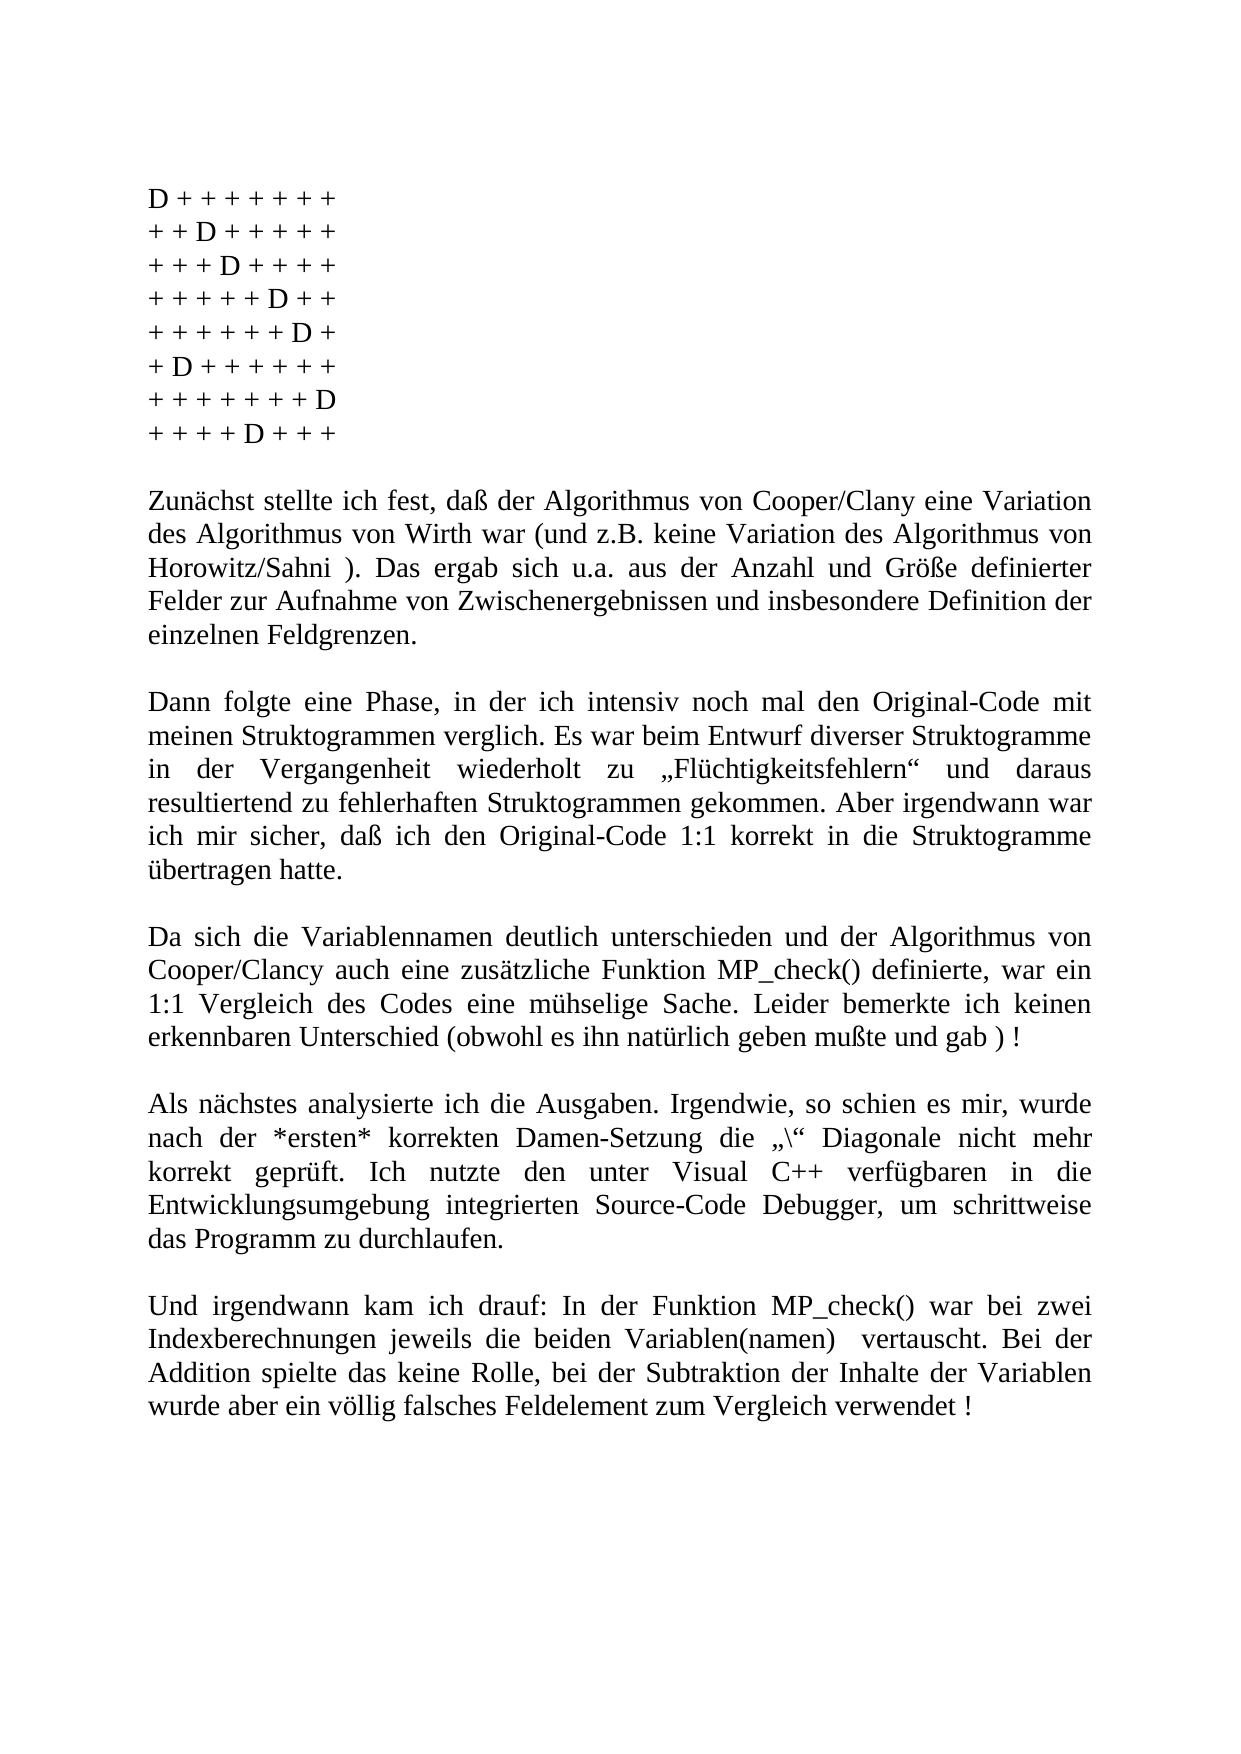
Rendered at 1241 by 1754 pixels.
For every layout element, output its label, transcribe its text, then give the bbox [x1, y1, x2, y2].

text + + + + + + + D [148, 382, 1093, 416]
text Und irgendwann kam ich drauf: In der Funktion MP_check() war bei zwei Indexberechnungen jeweils die beiden Variablen(namen) vertauscht. Bei der Addition spielte das keine Rolle, bei der Subtraktion der Inhalte der Variablen wurde aber ein völlig falsches Feldelement zum Vergleich verwendet ! [148, 1288, 1093, 1422]
text Zunächst stellte ich fest, daß der Algorithmus von Cooper/Clany eine Variation des Algorithmus von Wirth war (und z.B. keine Variation des Algorithmus von Horowitz/Sahni ). Das ergab sich u.a. aus der Anzahl und Größe definierter Felder zur Aufnahme von Zwischenergebnissen und insbesondere Definition der einzelnen Feldgrenzen. [148, 483, 1093, 651]
text + + + D + + + + [148, 248, 1093, 282]
text D + + + + + + + [148, 181, 1093, 215]
text + + + + + D + + [148, 282, 1093, 315]
text + D + + + + + + [148, 349, 1093, 382]
text + + + + + + D + [148, 315, 1093, 349]
text + + + + D + + + [148, 416, 1093, 449]
text Dann folgte eine Phase, in der ich intensiv noch mal den Original-Code mit meinen Struktogrammen verglich. Es war beim Entwurf diverser Struktogramme in der Vergangenheit wiederholt zu „Flüchtigkeitsfehlern“ und daraus resultiertend zu fehlerhaften Struktogrammen gekommen. Aber irgendwann war ich mir sicher, daß ich den Original-Code 1:1 korrekt in die Struktogramme übertragen hatte. [148, 684, 1093, 886]
text Als nächstes analysierte ich die Ausgaben. Irgendwie, so schien es mir, wurde nach der *ersten* korrekten Damen-Setzung die „\“ Diagonale nicht mehr korrekt geprüft. Ich nutzte den unter Visual C++ verfügbaren in die Entwicklungsumgebung integrierten Source-Code Debugger, um schrittweise das Programm zu durchlaufen. [148, 1087, 1093, 1254]
text Da sich die Variablennamen deutlich unterschieden und der Algorithmus von Cooper/Clancy auch eine zusätzliche Funktion MP_check() definierte, war ein 1:1 Vergleich des Codes eine mühselige Sache. Leider bemerkte ich keinen erkennbaren Unterschied (obwohl es ihn natürlich geben mußte und gab ) ! [148, 919, 1093, 1053]
text + + D + + + + + [148, 215, 1093, 248]
